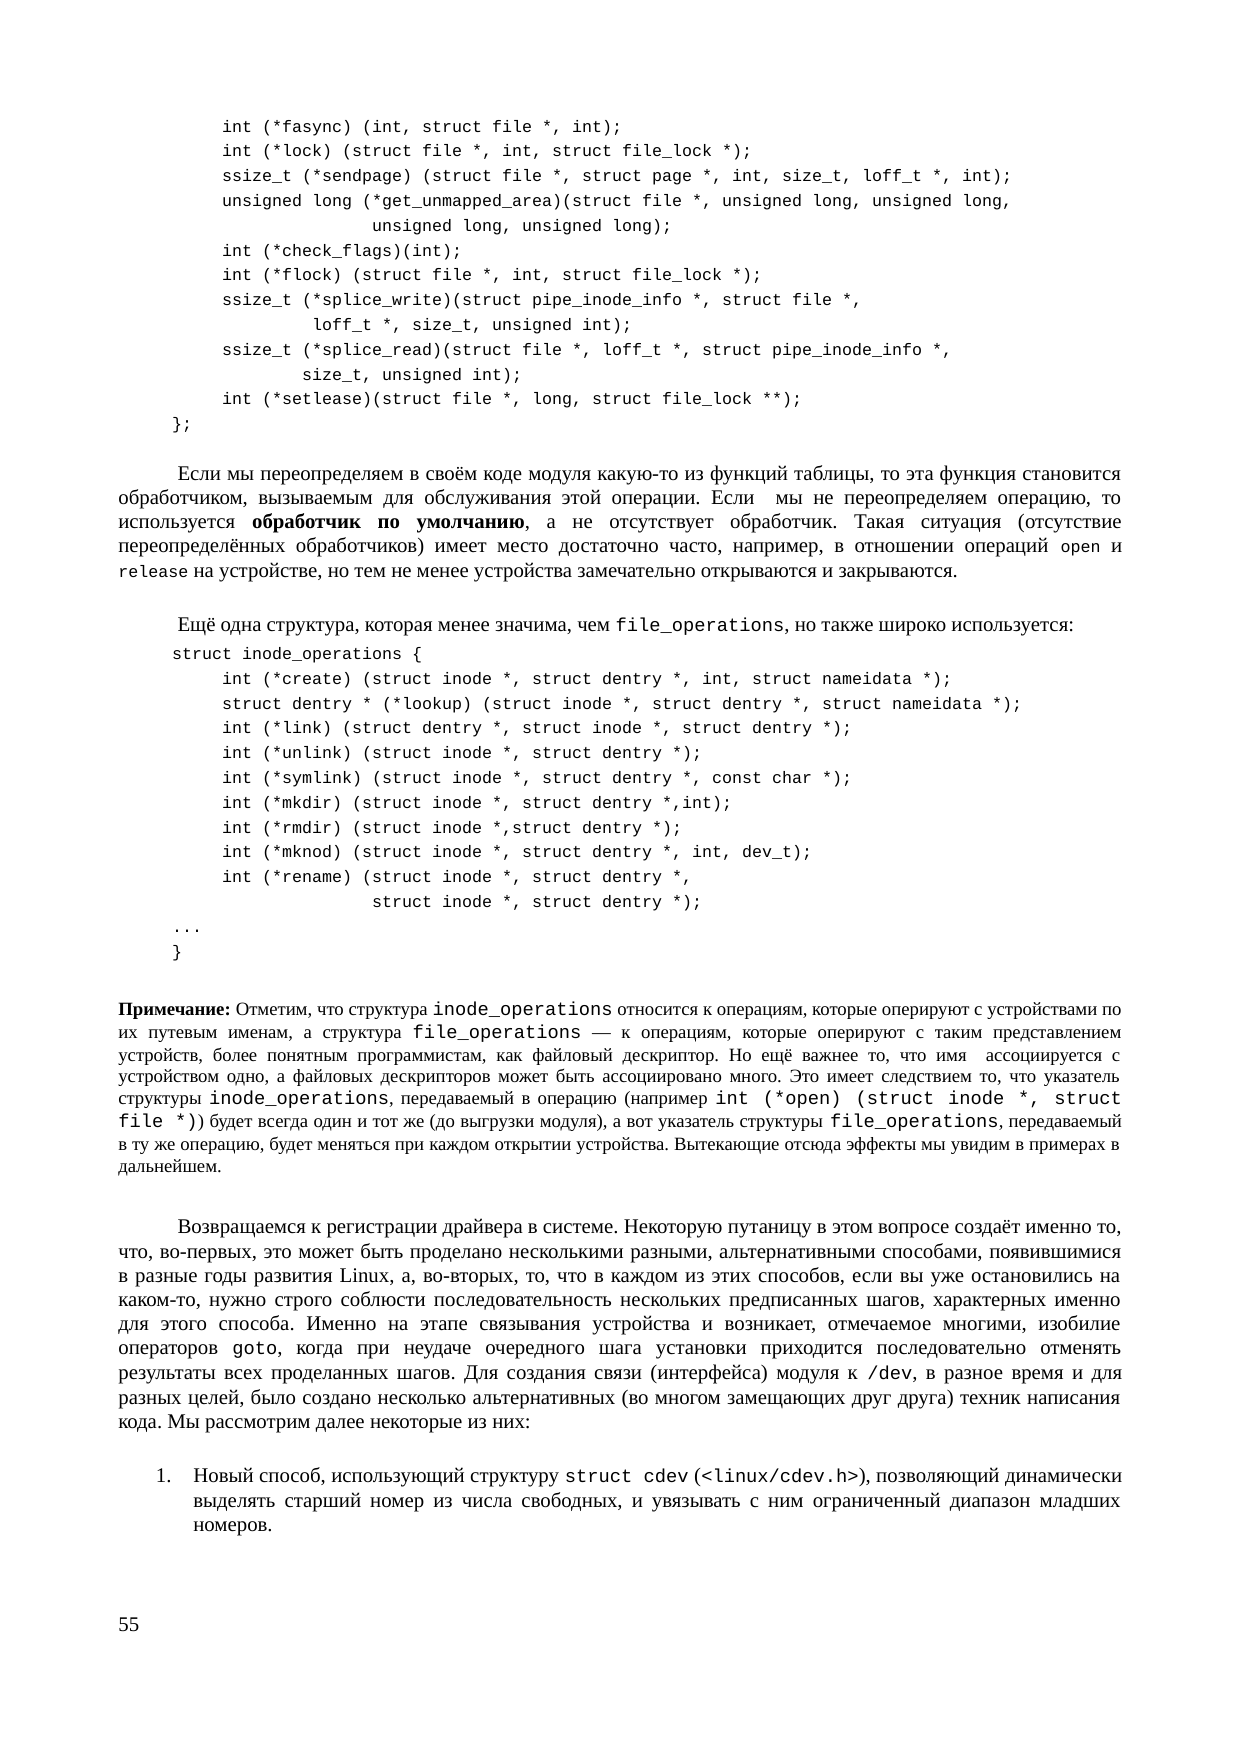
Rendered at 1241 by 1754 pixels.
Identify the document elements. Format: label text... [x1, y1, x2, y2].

text int (*setlease)(struct file *, long, struct file_lock **); [142, 391, 1122, 410]
text int (*create) (struct inode *, struct dentry *, int, struct nameidata *); [142, 670, 1122, 689]
text int (*link) (struct dentry *, struct inode *, struct dentry *); [142, 720, 1122, 739]
text ssize_t (*splice_read)(struct file *, loff_t *, struct pipe_inode_info *, [142, 341, 1122, 360]
text loff_t *, size_t, unsigned int); [142, 316, 1122, 335]
text Ещё одна структура, которая менее значима, чем file_operations, но также широко используется: [118, 612, 1122, 637]
text struct inode *, struct dentry *); [142, 893, 1122, 912]
text int (*unlink) (struct inode *, struct dentry *); [142, 745, 1122, 764]
text ssize_t (*splice_write)(struct pipe_inode_info *, struct file *, [142, 292, 1122, 311]
text size_t, unsigned int); [142, 366, 1122, 385]
text ... [142, 918, 1122, 937]
text int (*flock) (struct file *, int, struct file_lock *); [142, 267, 1122, 286]
list Новый способ, использующий структуру struct cdev (<linux/cdev.h>), позволяющий динамически выделять старший номер из числа свободных, и увязывать с ним ограниченный диапазон младших номеров. [156, 1463, 1122, 1536]
text int (*rmdir) (struct inode *,struct dentry *); [142, 819, 1122, 838]
text int (*symlink) (struct inode *, struct dentry *, const char *); [142, 769, 1122, 788]
text int (*check_flags)(int); [142, 242, 1122, 261]
text }; [142, 416, 1122, 434]
text ssize_t (*sendpage) (struct file *, struct page *, int, size_t, loff_t *, int); [142, 168, 1122, 187]
text int (*rename) (struct inode *, struct dentry *, [142, 869, 1122, 888]
text int (*mknod) (struct inode *, struct dentry *, int, dev_t); [142, 844, 1122, 863]
text int (*lock) (struct file *, int, struct file_lock *); [142, 143, 1122, 162]
text } [142, 943, 1122, 962]
text unsigned long (*get_unmapped_area)(struct file *, unsigned long, unsigned long, [142, 192, 1122, 211]
text struct dentry * (*lookup) (struct inode *, struct dentry *, struct nameidata *); [142, 695, 1122, 714]
text Если мы переопределяем в своём коде модуля какую-то из функций таблицы, то эта функция становится обработчиком, вызываемым для обслуживания этой операции. Если мы не переопределяем операцию, то используется обработчик по умолчанию, а не отсутствует обработчик. Такая ситуация (отсутствие переопределённых обработчиков) имеет место достаточно часто, например, в отношении операций open и release на устройстве, но тем не менее устройства замечательно открываются и закрываются. [118, 461, 1122, 582]
text unsigned long, unsigned long); [142, 217, 1122, 236]
text Возвращаемся к регистрации драйвера в системе. Некоторую путаницу в этом вопросе создаёт именно то, что, во-первых, это может быть проделано несколькими разными, альтернативными способами, появившимися в разные годы развития Linux, а, во-вторых, то, что в каждом из этих способов, если вы уже остановились на каком-то, нужно строго соблюсти последовательность нескольких предписанных шагов, характерных именно для этого способа. Именно на этапе связывания устройства и возникает, отмечаемое многими, изобилие операторов goto, когда при неудаче очередного шага установки приходится последовательно отменять результаты всех проделанных шагов. Для создания связи (интерфейса) модуля к /dev, в разное время и для разных целей, было создано несколько альтернативных (во многом замещающих друг друга) техник написания кода. Мы рассмотрим далее некоторые из них: [118, 1214, 1122, 1433]
text struct inode_operations { [142, 646, 1122, 664]
text int (*mkdir) (struct inode *, struct dentry *,int); [142, 794, 1122, 813]
text Примечание: Отметим, что структура inode_operations относится к операциям, которые оперируют с устройствами по их путевым именам, а структура file_operations — к операциям, которые оперируют с таким представлением устройств, более понятным программистам, как файловый дескриптор. Но ещё важнее то, что имя ассоциируется с устройством одно, а файловых дескрипторов может быть ассоциировано много. Это имеет следствием то, что указатель структуры inode_operations, передаваемый в операцию (например int (*open) (struct inode *, struct file *)) будет всегда один и тот же (до выгрузки модуля), а вот указатель структуры file_operations, передаваемый в ту же операцию, будет меняться при каждом открытии устройства. Вытекающие отсюда эффекты мы увидим в примерах в дальнейшем. [118, 997, 1122, 1176]
text int (*fasync) (int, struct file *, int); [142, 118, 1122, 137]
